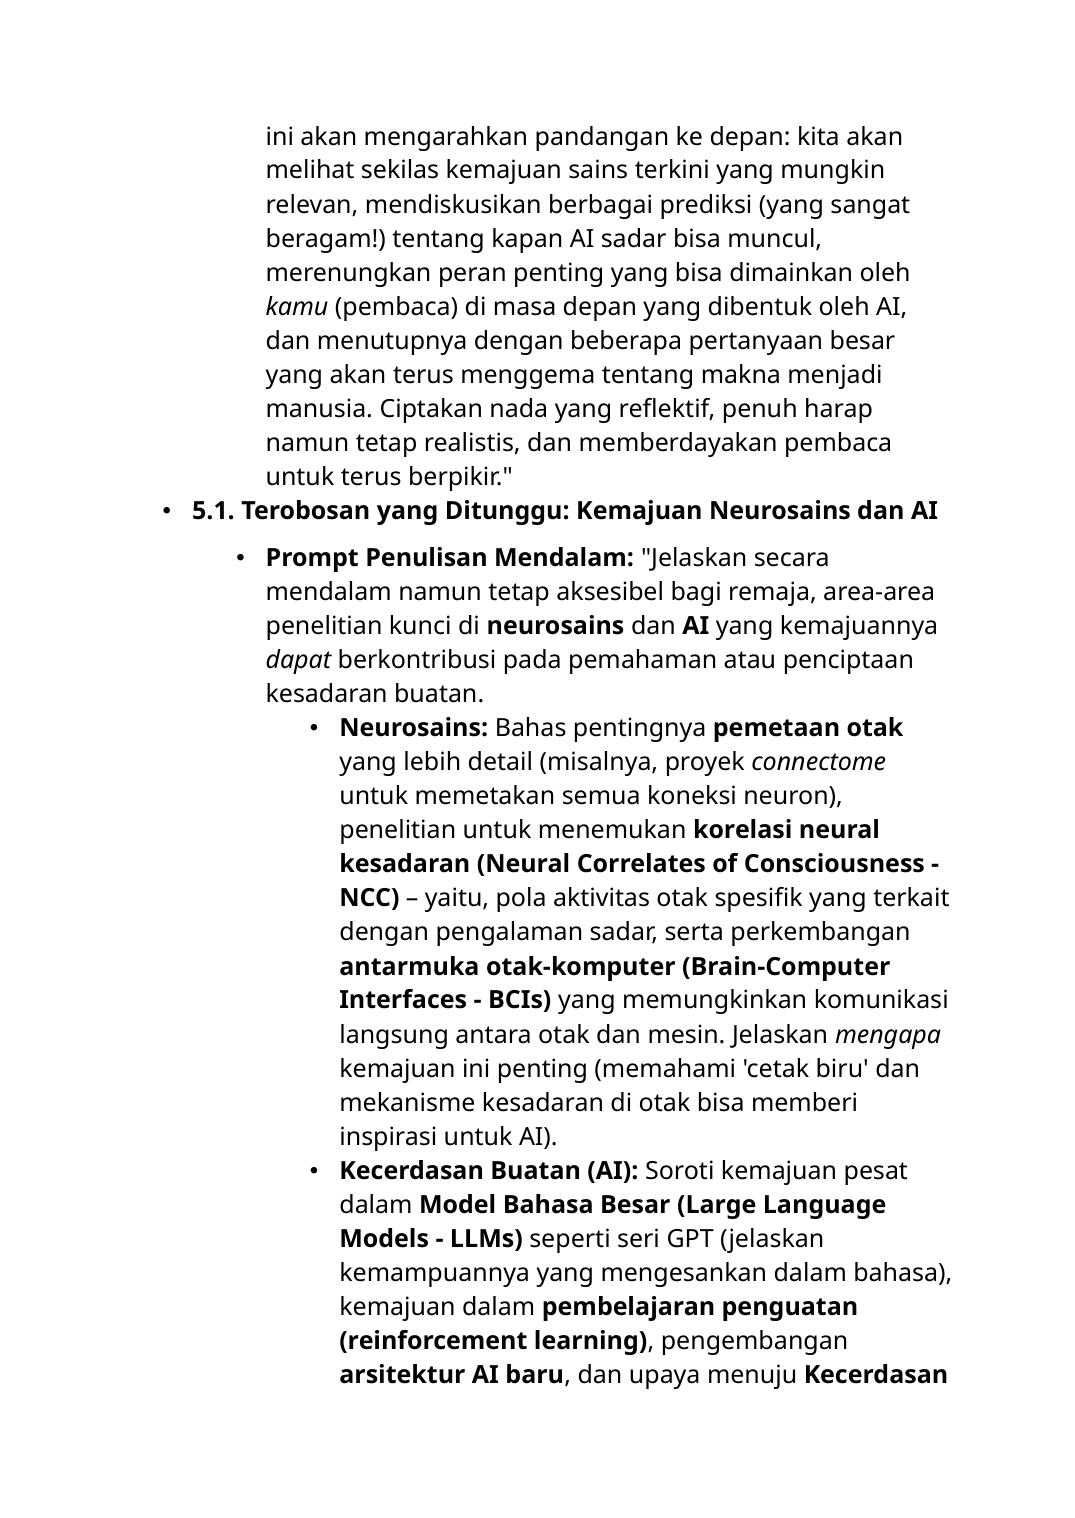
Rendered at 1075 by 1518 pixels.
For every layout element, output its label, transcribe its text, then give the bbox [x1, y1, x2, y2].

list ini akan mengarahkan pandangan ke depan: kita akan melihat sekilas kemajuan sains terkini yang mungkin relevan, mendiskusikan berbagai prediksi (yang sangat beragam!) tentang kapan AI sadar bisa muncul, merenungkan peran penting yang bisa dimainkan oleh kamu (pembaca) di masa depan yang dibentuk oleh AI, dan menutupnya dengan beberapa pertanyaan besar yang akan terus menggema tentang makna menjadi manusia. Ciptakan nada yang reflektif, penuh harap namun tetap realistis, dan memberdayakan pembaca untuk terus berpikir." [236, 118, 957, 493]
list 5.1. Terobosan yang Ditunggu: Kemajuan Neurosains dan AI [162, 493, 957, 527]
list Prompt Penulisan Mendalam: "Jelaskan secara mendalam namun tetap aksesibel bagi remaja, area-area penelitian kunci di neurosains dan AI yang kemajuannya dapat berkontribusi pada pemahaman atau penciptaan kesadaran buatan. [236, 539, 957, 710]
list Kecerdasan Buatan (AI): Soroti kemajuan pesat dalam Model Bahasa Besar (Large Language Models - LLMs) seperti seri GPT (jelaskan kemampuannya yang mengesankan dalam bahasa), kemajuan dalam pembelajaran penguatan (reinforcement learning), pengembangan arsitektur AI baru, dan upaya menuju Kecerdasan [309, 1152, 957, 1391]
list Neurosains: Bahas pentingnya pemetaan otak yang lebih detail (misalnya, proyek connectome untuk memetakan semua koneksi neuron), penelitian untuk menemukan korelasi neural kesadaran (Neural Correlates of Consciousness - NCC) – yaitu, pola aktivitas otak spesifik yang terkait dengan pengalaman sadar, serta perkembangan antarmuka otak-komputer (Brain-Computer Interfaces - BCIs) yang memungkinkan komunikasi langsung antara otak dan mesin. Jelaskan mengapa kemajuan ini penting (memahami 'cetak biru' dan mekanisme kesadaran di otak bisa memberi inspirasi untuk AI). [309, 710, 957, 1152]
